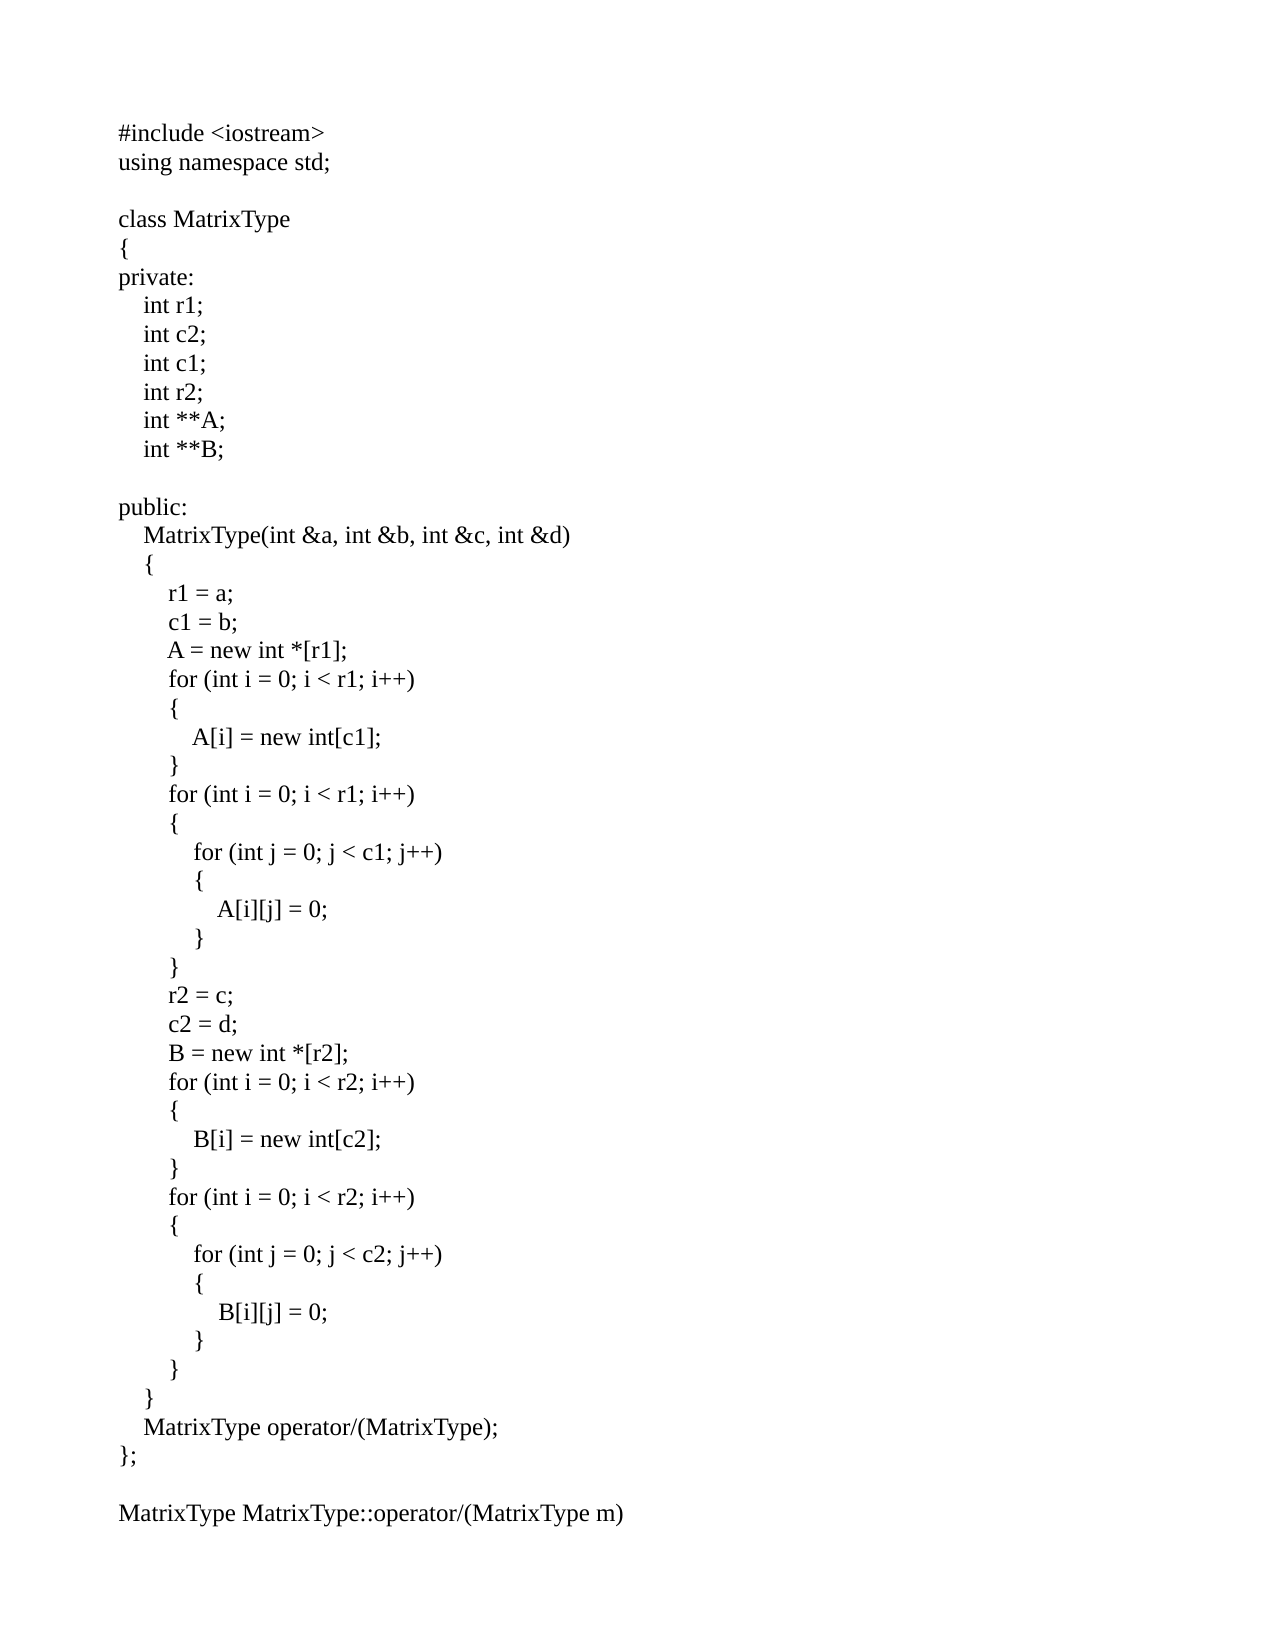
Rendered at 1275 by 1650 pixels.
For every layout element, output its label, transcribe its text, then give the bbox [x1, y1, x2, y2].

text MatrixType MatrixType::operator/(MatrixType m) [118, 1498, 1157, 1527]
text A = new int *[r1]; [118, 636, 1157, 664]
text { [118, 549, 1157, 578]
text } [118, 1153, 1157, 1182]
text } [118, 1354, 1157, 1383]
text { [118, 1268, 1157, 1297]
text c2 = d; [118, 1009, 1157, 1038]
text private: [118, 262, 1157, 291]
text B[i][j] = 0; [118, 1297, 1157, 1326]
text } [118, 952, 1157, 981]
text { [118, 233, 1157, 262]
text public: [118, 492, 1157, 521]
text { [118, 1096, 1157, 1124]
text #include <iostream> [118, 118, 1157, 147]
text } [118, 1383, 1157, 1412]
text for (int i = 0; i < r2; i++) [118, 1067, 1157, 1096]
text }; [118, 1441, 1157, 1469]
text MatrixType(int &a, int &b, int &c, int &d) [118, 521, 1157, 549]
text A[i][j] = 0; [118, 894, 1157, 923]
text for (int i = 0; i < r2; i++) [118, 1182, 1157, 1211]
text int **B; [118, 434, 1157, 463]
text for (int j = 0; j < c1; j++) [118, 837, 1157, 866]
text r1 = a; [118, 578, 1157, 607]
text using namespace std; [118, 147, 1157, 176]
text int **A; [118, 406, 1157, 434]
text for (int i = 0; i < r1; i++) [118, 779, 1157, 808]
text class MatrixType [118, 204, 1157, 233]
text { [118, 866, 1157, 894]
text c1 = b; [118, 607, 1157, 636]
text B[i] = new int[c2]; [118, 1124, 1157, 1153]
text MatrixType operator/(MatrixType); [118, 1412, 1157, 1441]
text r2 = c; [118, 981, 1157, 1009]
text } [118, 751, 1157, 779]
text int r1; [118, 291, 1157, 319]
text } [118, 1326, 1157, 1354]
text for (int i = 0; i < r1; i++) [118, 664, 1157, 693]
text } [118, 923, 1157, 952]
text { [118, 808, 1157, 837]
text A[i] = new int[c1]; [118, 722, 1157, 751]
text int c1; [118, 348, 1157, 377]
text int r2; [118, 377, 1157, 406]
text B = new int *[r2]; [118, 1038, 1157, 1067]
text int c2; [118, 319, 1157, 348]
text { [118, 1211, 1157, 1239]
text for (int j = 0; j < c2; j++) [118, 1239, 1157, 1268]
text { [118, 693, 1157, 722]
